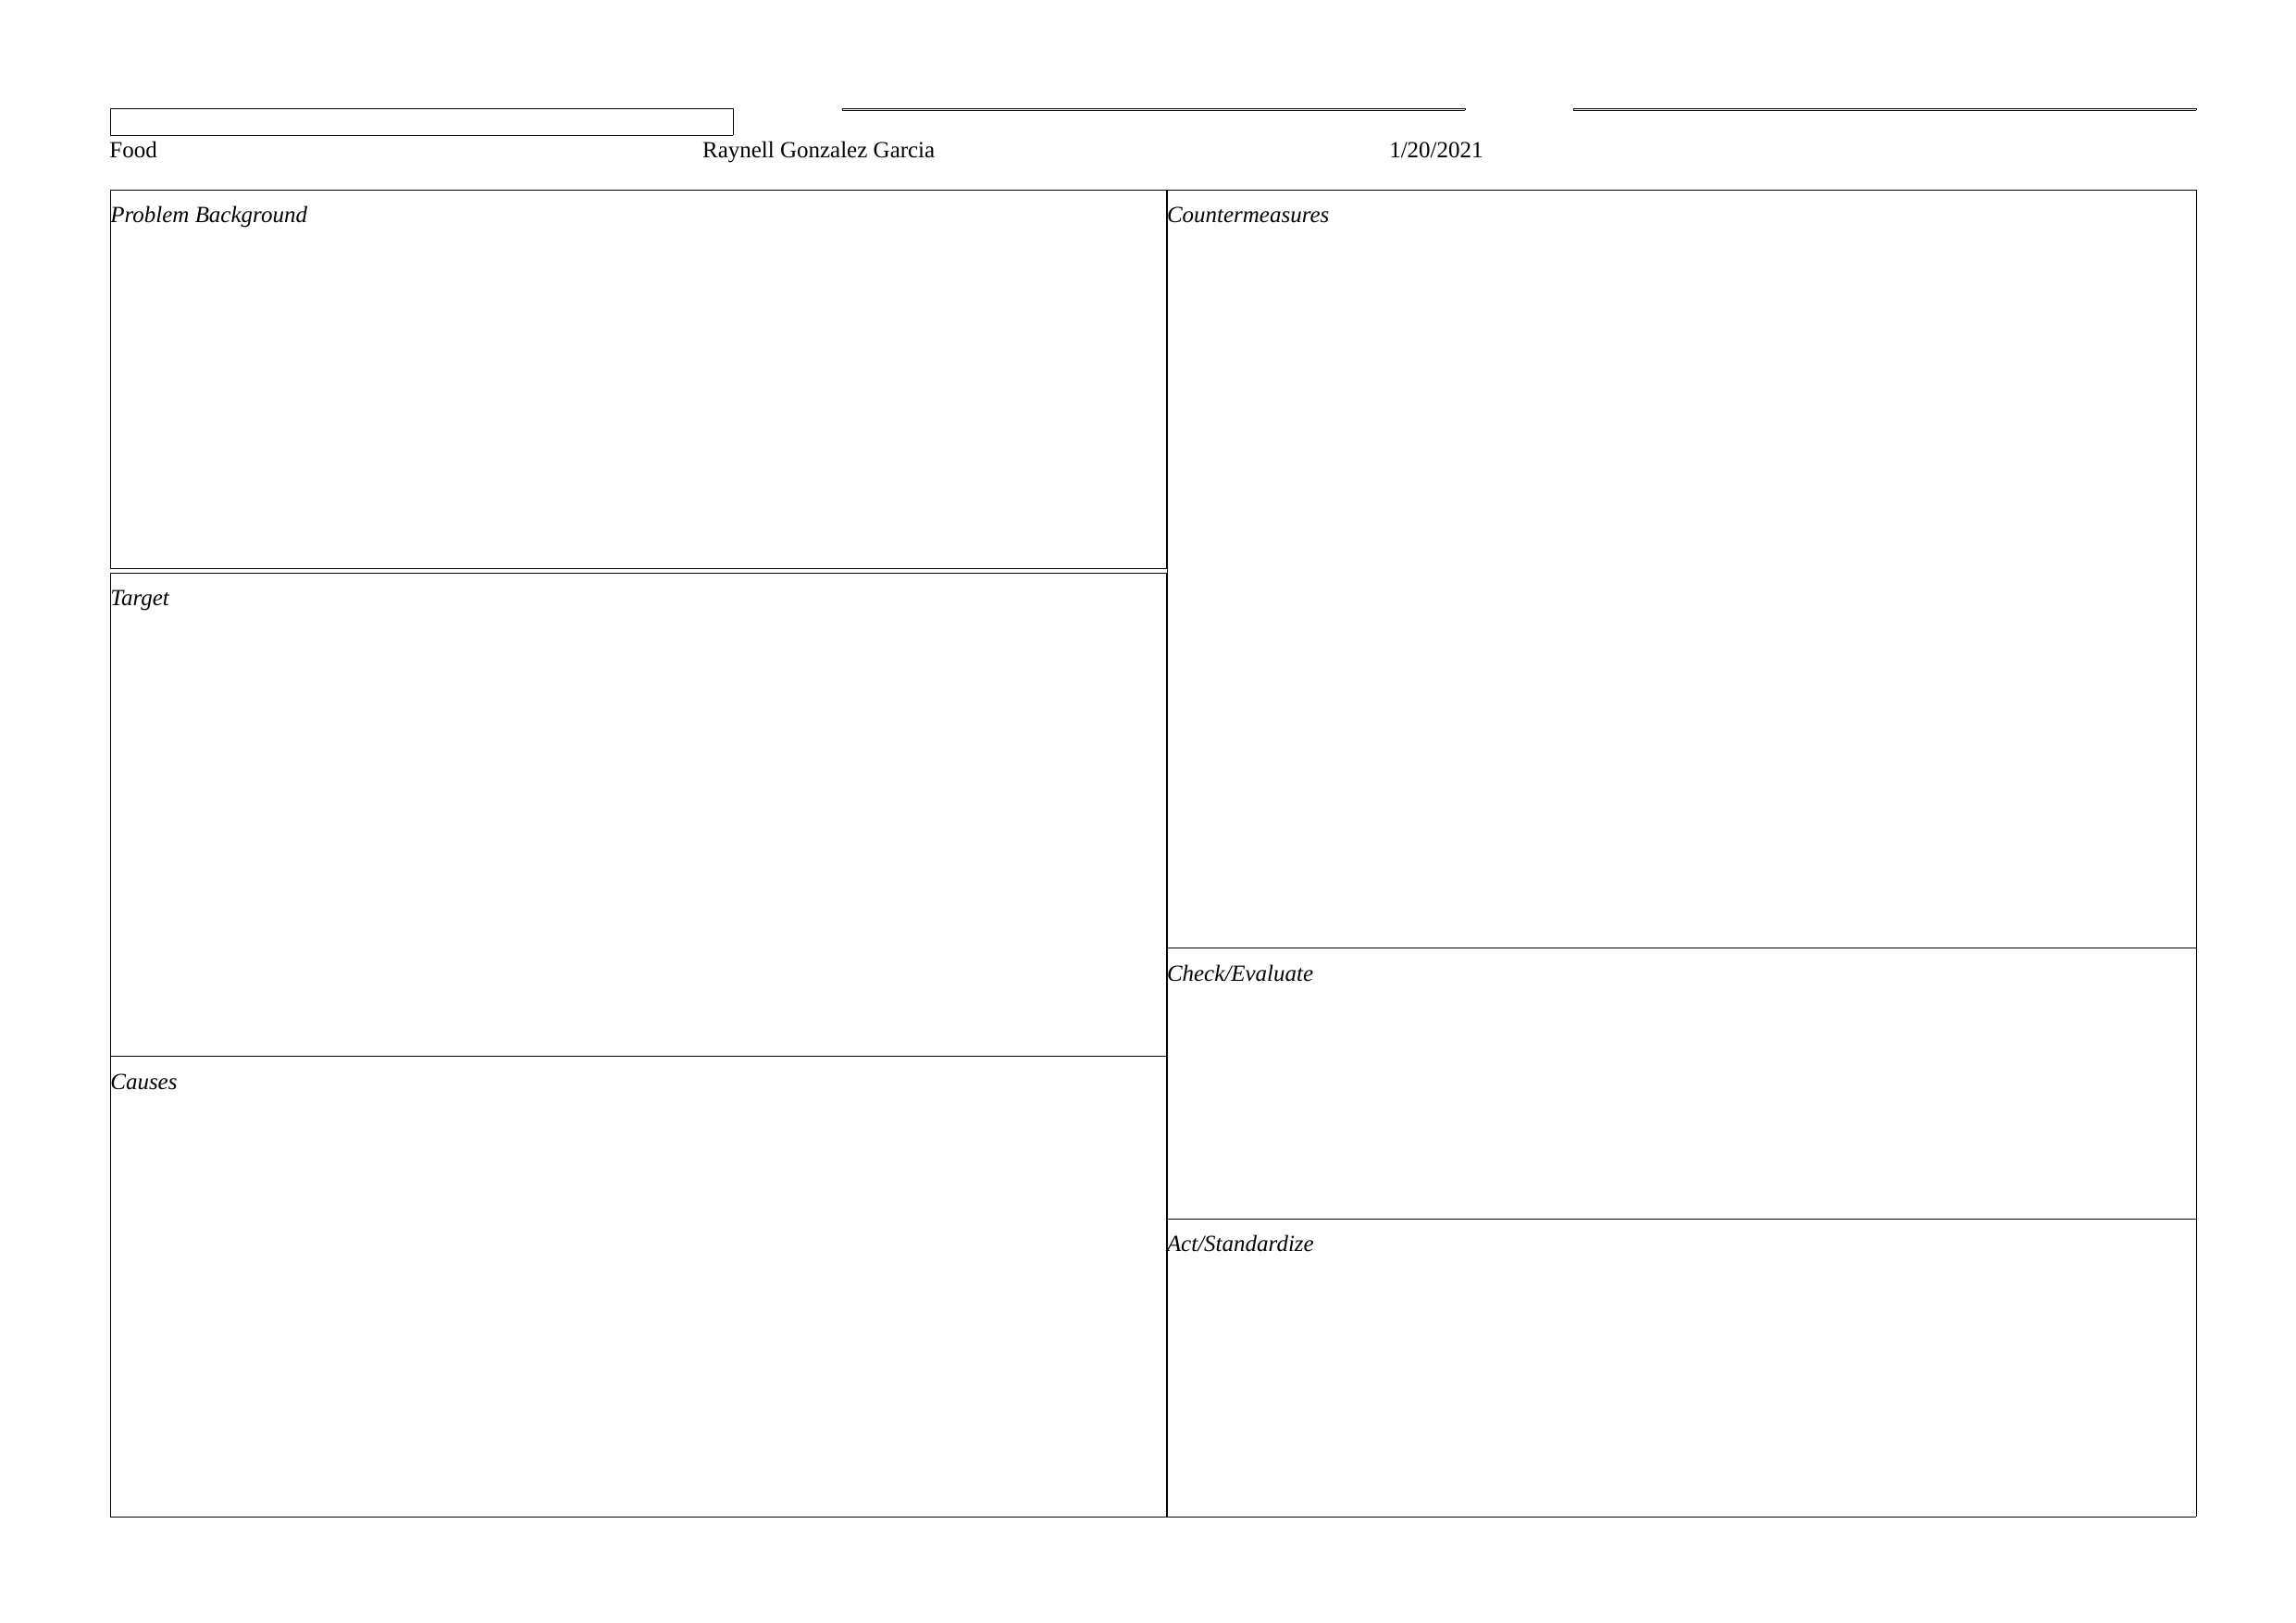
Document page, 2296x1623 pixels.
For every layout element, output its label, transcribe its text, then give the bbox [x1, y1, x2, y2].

text Act/Standardize [1168, 1230, 2196, 1257]
text Check/Evaluate [1168, 960, 2196, 986]
text Causes [111, 1068, 1166, 1095]
text Problem Background [111, 201, 1166, 228]
text Countermeasures [1168, 201, 2196, 228]
text Food Raynell Gonzalez Garcia 1/20/2021 [109, 136, 2186, 163]
text Target [111, 584, 1166, 611]
